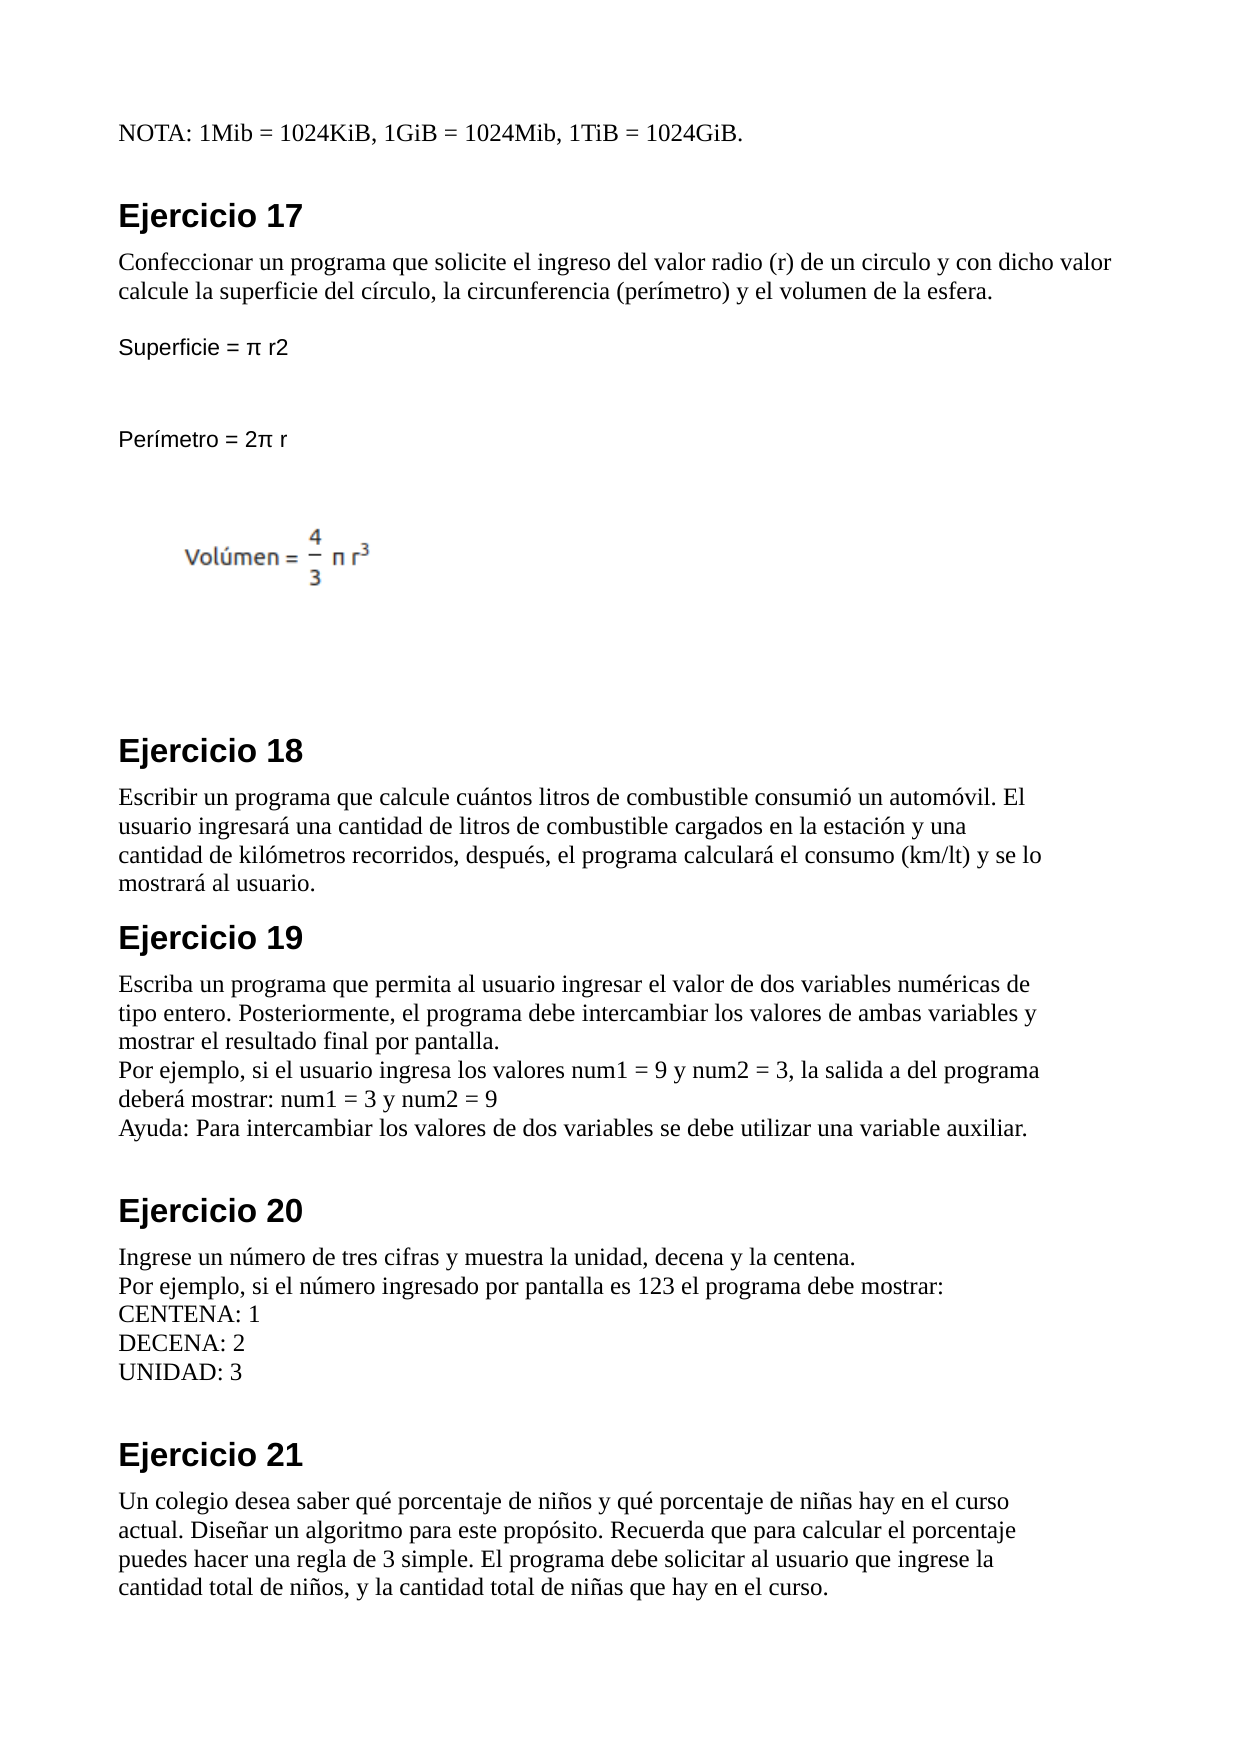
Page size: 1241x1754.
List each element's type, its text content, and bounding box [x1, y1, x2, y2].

text Superficie = π r2 [118, 334, 1122, 360]
text Ingrese un número de tres cifras y muestra la unidad, decena y la centena. [118, 1242, 1122, 1271]
text deberá mostrar: num1 = 3 y num2 = 9 [118, 1084, 1122, 1113]
text Confeccionar un programa que solicite el ingreso del valor radio (r) de un circulo y con dicho valor calcule la superficie del círculo, la circunferencia (perímetro) y el volumen de la esfera. [118, 247, 1122, 305]
subtitle Ejercicio 17 [118, 196, 1122, 235]
subtitle Ejercicio 18 [118, 731, 1122, 770]
text Ayuda: Para intercambiar los valores de dos variables se debe utilizar una variable auxiliar. [118, 1113, 1122, 1141]
text Escribir un programa que calcule cuántos litros de combustible consumió un automóvil. El [118, 782, 1122, 811]
subtitle Ejercicio 20 [118, 1191, 1122, 1229]
text usuario ingresará una cantidad de litros de combustible cargados en la estación y una [118, 811, 1122, 840]
text puedes hacer una regla de 3 simple. El programa debe solicitar al usuario que ingrese la [118, 1544, 1122, 1572]
subtitle Ejercicio 21 [118, 1435, 1122, 1474]
text Perímetro = 2π r [118, 426, 1122, 452]
text actual. Diseñar un algoritmo para este propósito. Recuerda que para calcular el porcentaje [118, 1515, 1122, 1544]
text cantidad total de niños, y la cantidad total de niñas que hay en el curso. [118, 1572, 1122, 1601]
text tipo entero. Posteriormente, el programa debe intercambiar los valores de ambas variables y [118, 998, 1122, 1026]
text Por ejemplo, si el número ingresado por pantalla es 123 el programa debe mostrar: [118, 1271, 1122, 1299]
text UNIDAD: 3 [118, 1357, 1122, 1386]
picture [118, 462, 442, 642]
text CENTENA: 1 [118, 1299, 1122, 1328]
subtitle Ejercicio 19 [118, 918, 1122, 956]
text cantidad de kilómetros recorridos, después, el programa calculará el consumo (km/lt) y se lo [118, 840, 1122, 868]
text mostrará al usuario. [118, 868, 1122, 897]
text DECENA: 2 [118, 1328, 1122, 1357]
text Por ejemplo, si el usuario ingresa los valores num1 = 9 y num2 = 3, la salida a del programa [118, 1055, 1122, 1084]
text NOTA: 1Mib = 1024KiB, 1GiB = 1024Mib, 1TiB = 1024GiB. [118, 118, 1122, 147]
text Escriba un programa que permita al usuario ingresar el valor de dos variables numéricas de [118, 969, 1122, 998]
text mostrar el resultado final por pantalla. [118, 1026, 1122, 1055]
text Un colegio desea saber qué porcentaje de niños y qué porcentaje de niñas hay en el curso [118, 1486, 1122, 1515]
